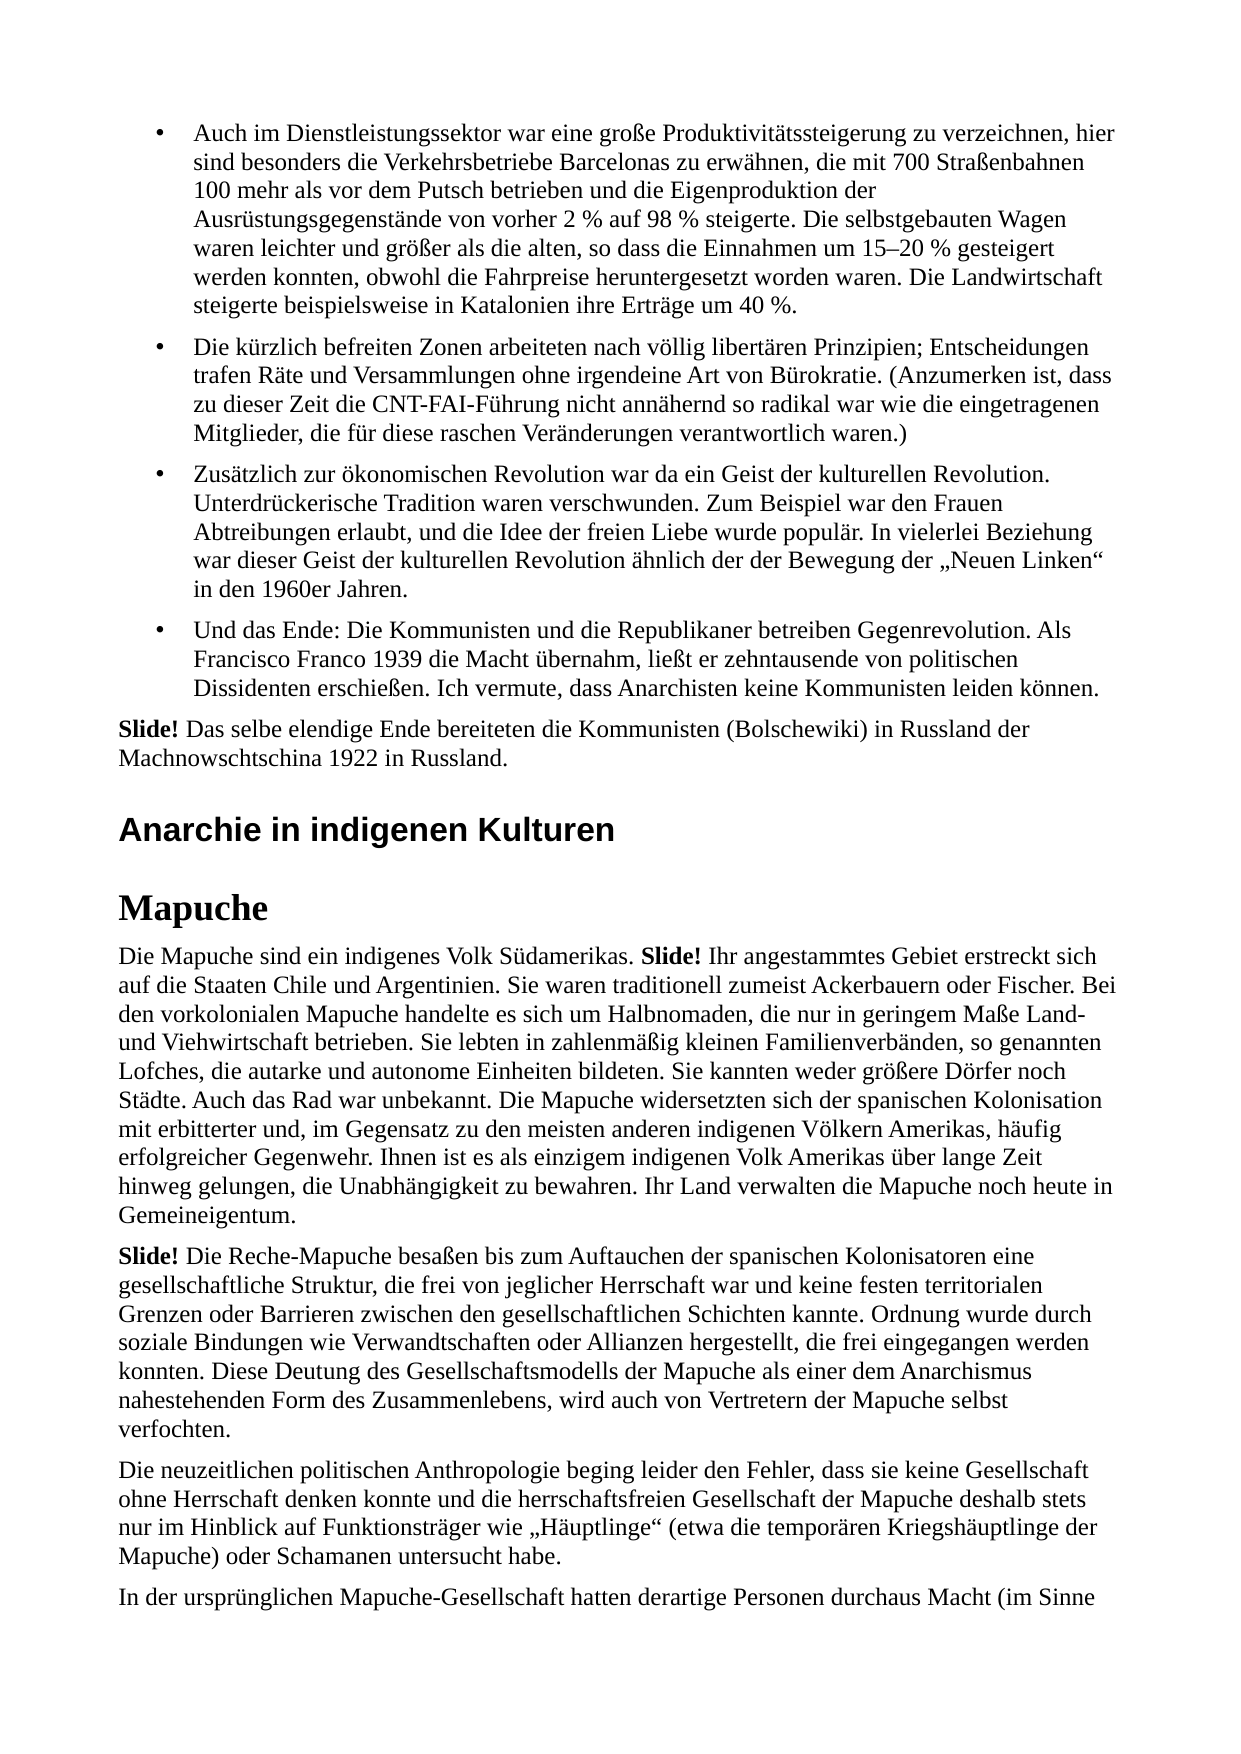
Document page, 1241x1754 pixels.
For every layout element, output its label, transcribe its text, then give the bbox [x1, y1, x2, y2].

list Und das Ende: Die Kommunisten und die Republikaner betreiben Gegenrevolution. Als Francisco Franco 1939 die Macht übernahm, ließt er zehntausende von politischen Dissidenten erschießen. Ich vermute, dass Anarchisten keine Kommunisten leiden können. [156, 616, 1122, 702]
subtitle Mapuche [118, 886, 1122, 929]
text In der ursprünglichen Mapuche-Gesellschaft hatten derartige Personen durchaus Macht (im Sinne [118, 1582, 1122, 1611]
subtitle Anarchie in indigenen Kulturen [118, 809, 1122, 848]
text Slide! Das selbe elendige Ende bereiteten die Kommunisten (Bolschewiki) in Russland der Machnowschtschina 1922 in Russland. [118, 714, 1122, 772]
list Auch im Dienstleistungssektor war eine große Produktivitätssteigerung zu verzeichnen, hier sind besonders die Verkehrsbetriebe Barcelonas zu erwähnen, die mit 700 Straßenbahnen 100 mehr als vor dem Putsch betrieben und die Eigenproduktion der Ausrüstungsgegenstände von vorher 2 % auf 98 % steigerte. Die selbstgebauten Wagen waren leichter und größer als die alten, so dass die Einnahmen um 15–20 % gesteigert werden konnten, obwohl die Fahrpreise heruntergesetzt worden waren. Die Landwirtschaft steigerte beispielsweise in Katalonien ihre Erträge um 40 %. [156, 118, 1122, 319]
text Slide! Die Reche-Mapuche besaßen bis zum Auftauchen der spanischen Kolonisatoren eine gesellschaftliche Struktur, die frei von jeglicher Herrschaft war und keine festen territorialen Grenzen oder Barrieren zwischen den gesellschaftlichen Schichten kannte. Ordnung wurde durch soziale Bindungen wie Verwandtschaften oder Allianzen hergestellt, die frei eingegangen werden konnten. Diese Deutung des Gesellschaftsmodells der Mapuche als einer dem Anarchismus nahestehenden Form des Zusammenlebens, wird auch von Vertretern der Mapuche selbst verfochten. [118, 1241, 1122, 1442]
text Die Mapuche sind ein indigenes Volk Südamerikas. Slide! Ihr angestammtes Gebiet erstreckt sich auf die Staaten Chile und Argentinien. Sie waren traditionell zumeist Ackerbauern oder Fischer. Bei den vorkolonialen Mapuche handelte es sich um Halbnomaden, die nur in geringem Maße Land- und Viehwirtschaft betrieben. Sie lebten in zahlenmäßig kleinen Familienverbänden, so genannten Lofches, die autarke und autonome Einheiten bildeten. Sie kannten weder größere Dörfer noch Städte. Auch das Rad war unbekannt. Die Mapuche widersetzten sich der spanischen Kolonisation mit erbitterter und, im Gegensatz zu den meisten anderen indigenen Völkern Amerikas, häufig erfolgreicher Gegenwehr. Ihnen ist es als einzigem indigenen Volk Amerikas über lange Zeit hinweg gelungen, die Unabhängigkeit zu bewahren. Ihr Land verwalten die Mapuche noch heute in Gemeineigentum. [118, 941, 1122, 1229]
list Zusätzlich zur ökonomischen Revolution war da ein Geist der kulturellen Revolution. Unterdrückerische Tradition waren verschwunden. Zum Beispiel war den Frauen Abtreibungen erlaubt, und die Idee der freien Liebe wurde populär. In vielerlei Beziehung war dieser Geist der kulturellen Revolution ähnlich der der Bewegung der „Neuen Linken“ in den 1960er Jahren. [156, 459, 1122, 603]
text Die neuzeitlichen politischen Anthropologie beging leider den Fehler, dass sie keine Gesellschaft ohne Herrschaft denken konnte und die herrschaftsfreien Gesellschaft der Mapuche deshalb stets nur im Hinblick auf Funktionsträger wie „Häuptlinge“ (etwa die temporären Kriegshäuptlinge der Mapuche) oder Schamanen untersucht habe. [118, 1455, 1122, 1570]
list Die kürzlich befreiten Zonen arbeiteten nach völlig libertären Prinzipien; Entscheidungen trafen Räte und Versammlungen ohne irgendeine Art von Bürokratie. (Anzumerken ist, dass zu dieser Zeit die CNT-FAI-Führung nicht annähernd so radikal war wie die eingetragenen Mitglieder, die für diese raschen Veränderungen verantwortlich waren.) [156, 332, 1122, 447]
